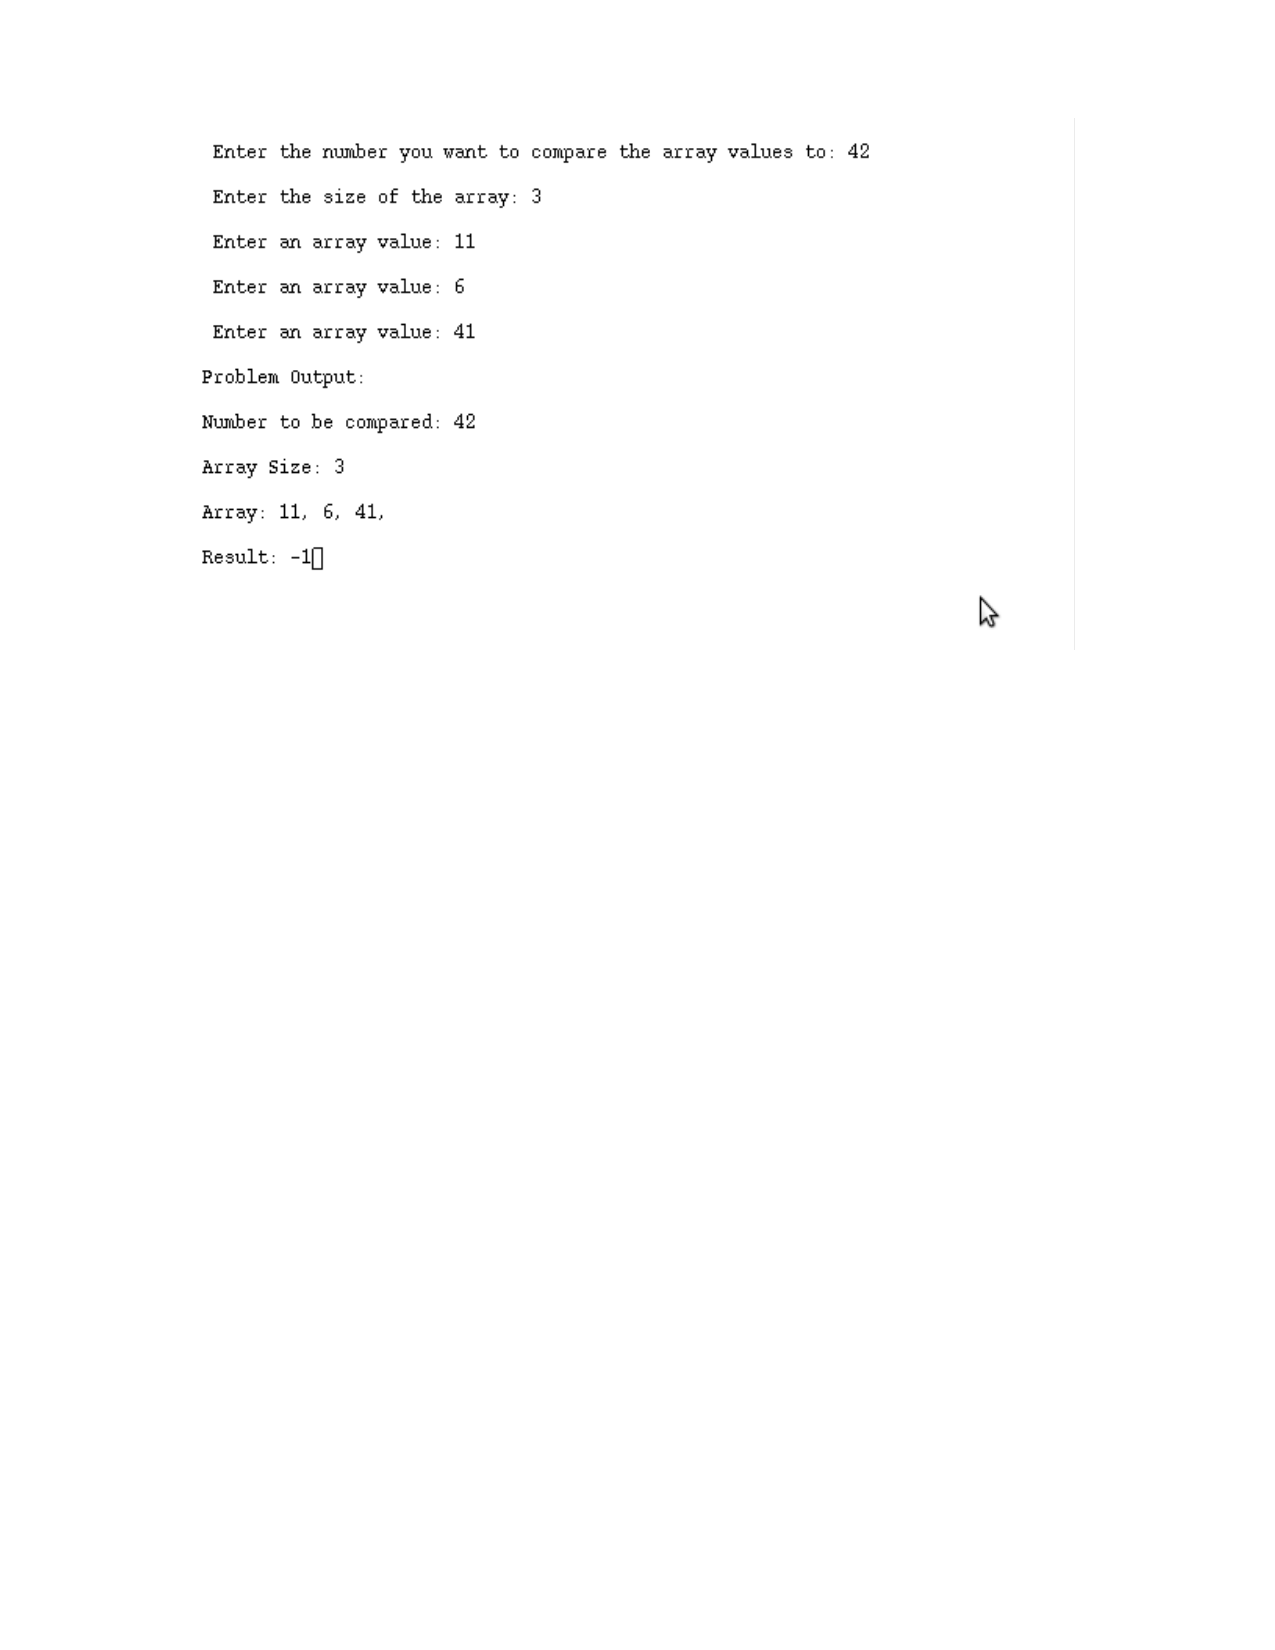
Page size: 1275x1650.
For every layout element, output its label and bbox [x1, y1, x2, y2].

picture [200, 118, 1075, 650]
